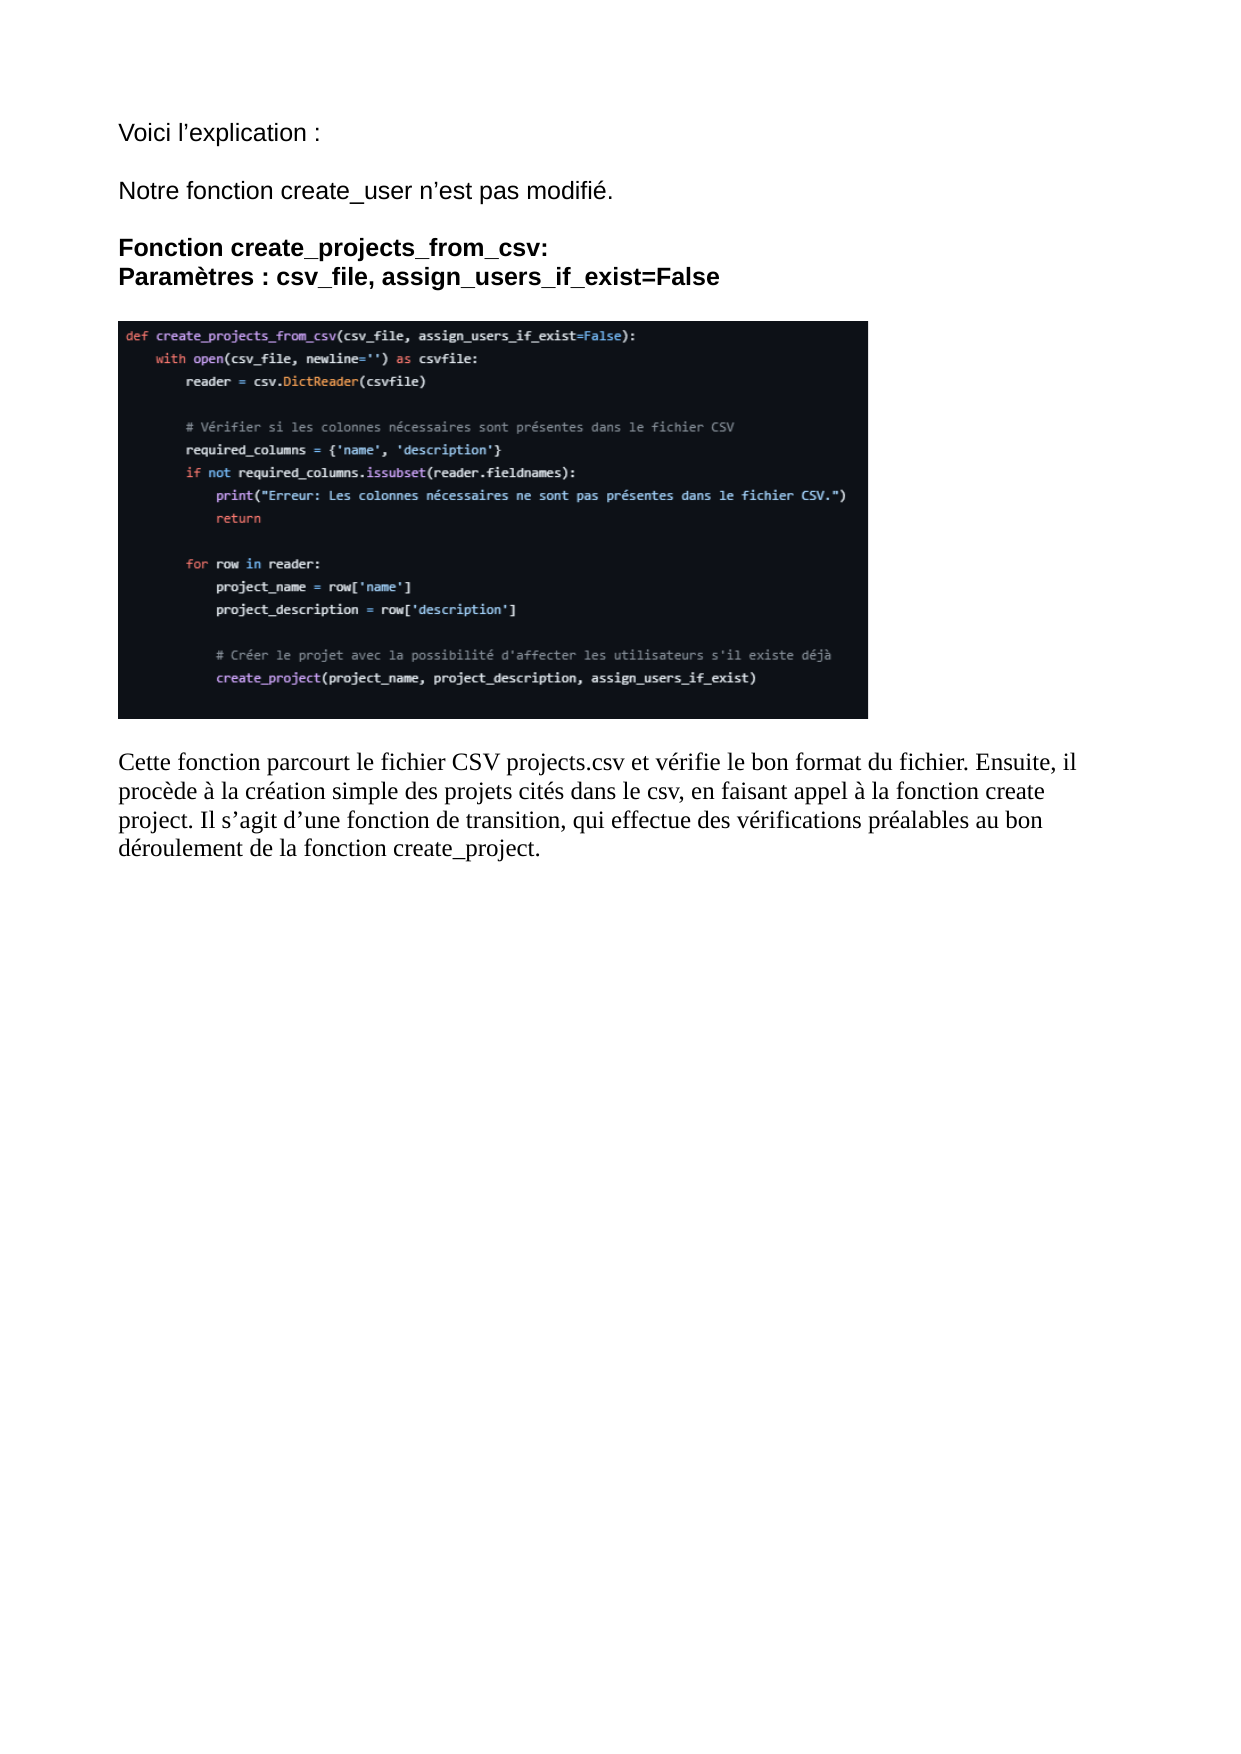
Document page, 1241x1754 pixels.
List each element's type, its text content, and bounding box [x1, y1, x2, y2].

text Fonction create_projects_from_csv: [118, 233, 1122, 262]
text Cette fonction parcourt le fichier CSV projects.csv et vérifie le bon format du fichier. Ensuite, il procède à la création simple des projets cités dans le csv, en faisant appel à la fonction create project. Il s’agit d’une fonction de transition, qui effectue des vérifications préalables au bon déroulement de la fonction create_project. [118, 747, 1122, 862]
picture [118, 321, 869, 719]
text Voici l’explication : [118, 118, 1122, 147]
text Notre fonction create_user n’est pas modifié. [118, 176, 1122, 204]
text Paramètres : csv_file, assign_users_if_exist=False [118, 262, 1122, 291]
